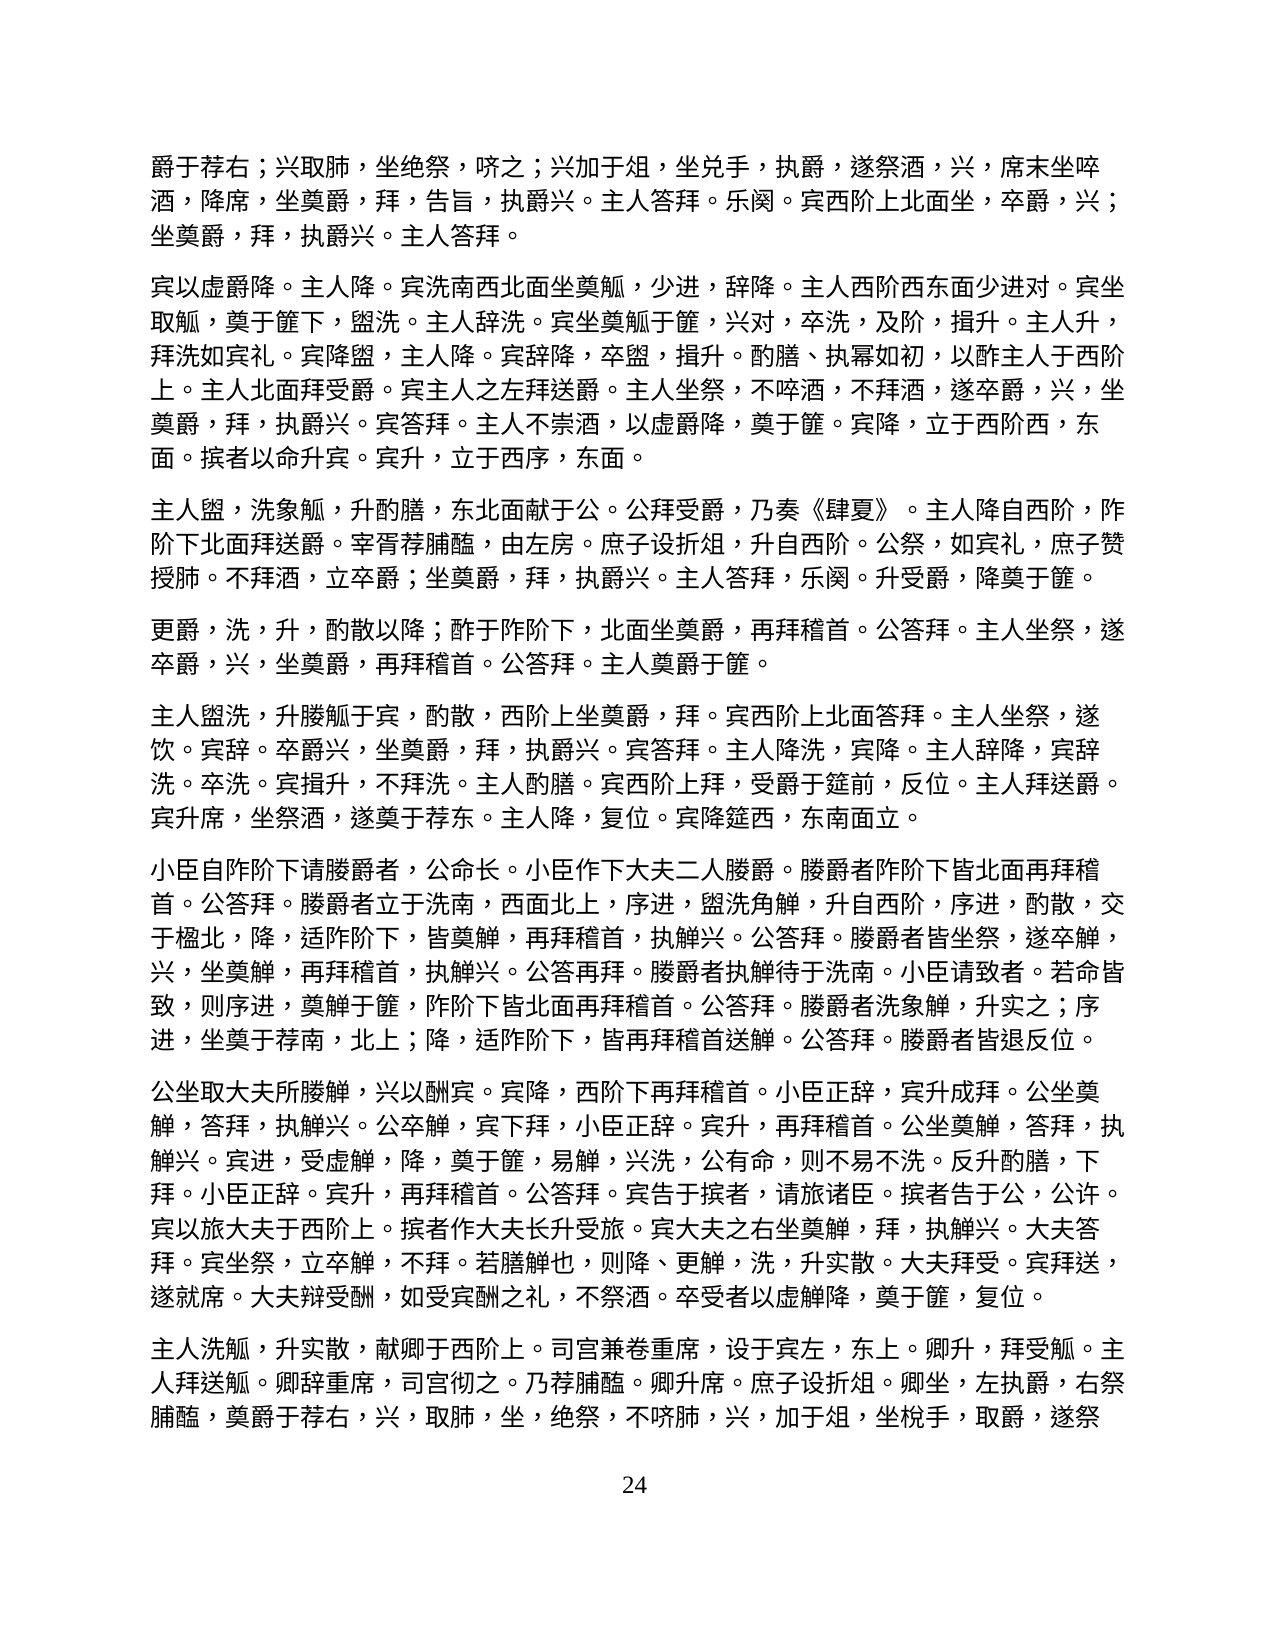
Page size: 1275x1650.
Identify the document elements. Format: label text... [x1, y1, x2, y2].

text 主人盥，洗象觚，升酌膳，东北面献于公。公拜受爵，乃奏《肆夏》。主人降自西阶，阼阶下北面拜送爵。宰胥荐脯醢，由左房。庶子设折俎，升自西阶。公祭，如宾礼，庶子赞授肺。不拜酒，立卒爵；坐奠爵，拜，执爵兴。主人答拜，乐阕。升受爵，降奠于篚。 [150, 492, 1125, 594]
text 公坐取大夫所媵觯，兴以酬宾。宾降，西阶下再拜稽首。小臣正辞，宾升成拜。公坐奠觯，答拜，执觯兴。公卒觯，宾下拜，小臣正辞。宾升，再拜稽首。公坐奠觯，答拜，执觯兴。宾进，受虚觯，降，奠于篚，易觯，兴洗，公有命，则不易不洗。反升酌膳，下拜。小臣正辞。宾升，再拜稽首。公答拜。宾告于摈者，请旅诸臣。摈者告于公，公许。宾以旅大夫于西阶上。摈者作大夫长升受旅。宾大夫之右坐奠觯，拜，执觯兴。大夫答拜。宾坐祭，立卒觯，不拜。若膳觯也，则降、更觯，洗，升实散。大夫拜受。宾拜送，遂就席。大夫辩受酬，如受宾酬之礼，不祭酒。卒受者以虚觯降，奠于篚，复位。 [150, 1075, 1125, 1313]
text 主人盥洗，升媵觚于宾，酌散，西阶上坐奠爵，拜。宾西阶上北面答拜。主人坐祭，遂饮。宾辞。卒爵兴，坐奠爵，拜，执爵兴。宾答拜。主人降洗，宾降。主人辞降，宾辞洗。卒洗。宾揖升，不拜洗。主人酌膳。宾西阶上拜，受爵于筵前，反位。主人拜送爵。宾升席，坐祭酒，遂奠于荐东。主人降，复位。宾降筵西，东南面立。 [150, 698, 1125, 835]
text 宾以虚爵降。主人降。宾洗南西北面坐奠觚，少进，辞降。主人西阶西东面少进对。宾坐取觚，奠于篚下，盥洗。主人辞洗。宾坐奠觚于篚，兴对，卒洗，及阶，揖升。主人升，拜洗如宾礼。宾降盥，主人降。宾辞降，卒盥，揖升。酌膳、执幂如初，以酢主人于西阶上。主人北面拜受爵。宾主人之左拜送爵。主人坐祭，不啐酒，不拜酒，遂卒爵，兴，坐奠爵，拜，执爵兴。宾答拜。主人不崇酒，以虚爵降，奠于篚。宾降，立于西阶西，东面。摈者以命升宾。宾升，立于西序，东面。 [150, 270, 1125, 474]
text 更爵，洗，升，酌散以降；酢于阼阶下，北面坐奠爵，再拜稽首。公答拜。主人坐祭，遂卒爵，兴，坐奠爵，再拜稽首。公答拜。主人奠爵于篚。 [150, 612, 1125, 681]
text 小臣自阼阶下请媵爵者，公命长。小臣作下大夫二人媵爵。媵爵者阼阶下皆北面再拜稽首。公答拜。媵爵者立于洗南，西面北上，序进，盥洗角觯，升自西阶，序进，酌散，交于楹北，降，适阼阶下，皆奠觯，再拜稽首，执觯兴。公答拜。媵爵者皆坐祭，遂卒觯，兴，坐奠觯，再拜稽首，执觯兴。公答再拜。媵爵者执觯待于洗南。小臣请致者。若命皆致，则序进，奠觯于篚，阼阶下皆北面再拜稽首。公答拜。媵爵者洗象觯，升实之；序进，坐奠于荐南，北上；降，适阼阶下，皆再拜稽首送觯。公答拜。媵爵者皆退反位。 [150, 853, 1125, 1057]
text 主人洗觚，升实散，献卿于西阶上。司宫兼卷重席，设于宾左，东上。卿升，拜受觚。主人拜送觚。卿辞重席，司宫彻之。乃荐脯醢。卿升席。庶子设折俎。卿坐，左执爵，右祭脯醢，奠爵于荐右，兴，取肺，坐，绝祭，不哜肺，兴，加于俎，坐梲手，取爵，遂祭 [150, 1331, 1125, 1433]
text 爵于荐右；兴取肺，坐绝祭，哜之；兴加于俎，坐兑手，执爵，遂祭酒，兴，席末坐啐酒，降席，坐奠爵，拜，告旨，执爵兴。主人答拜。乐阕。宾西阶上北面坐，卒爵，兴；坐奠爵，拜，执爵兴。主人答拜。 [150, 150, 1125, 252]
